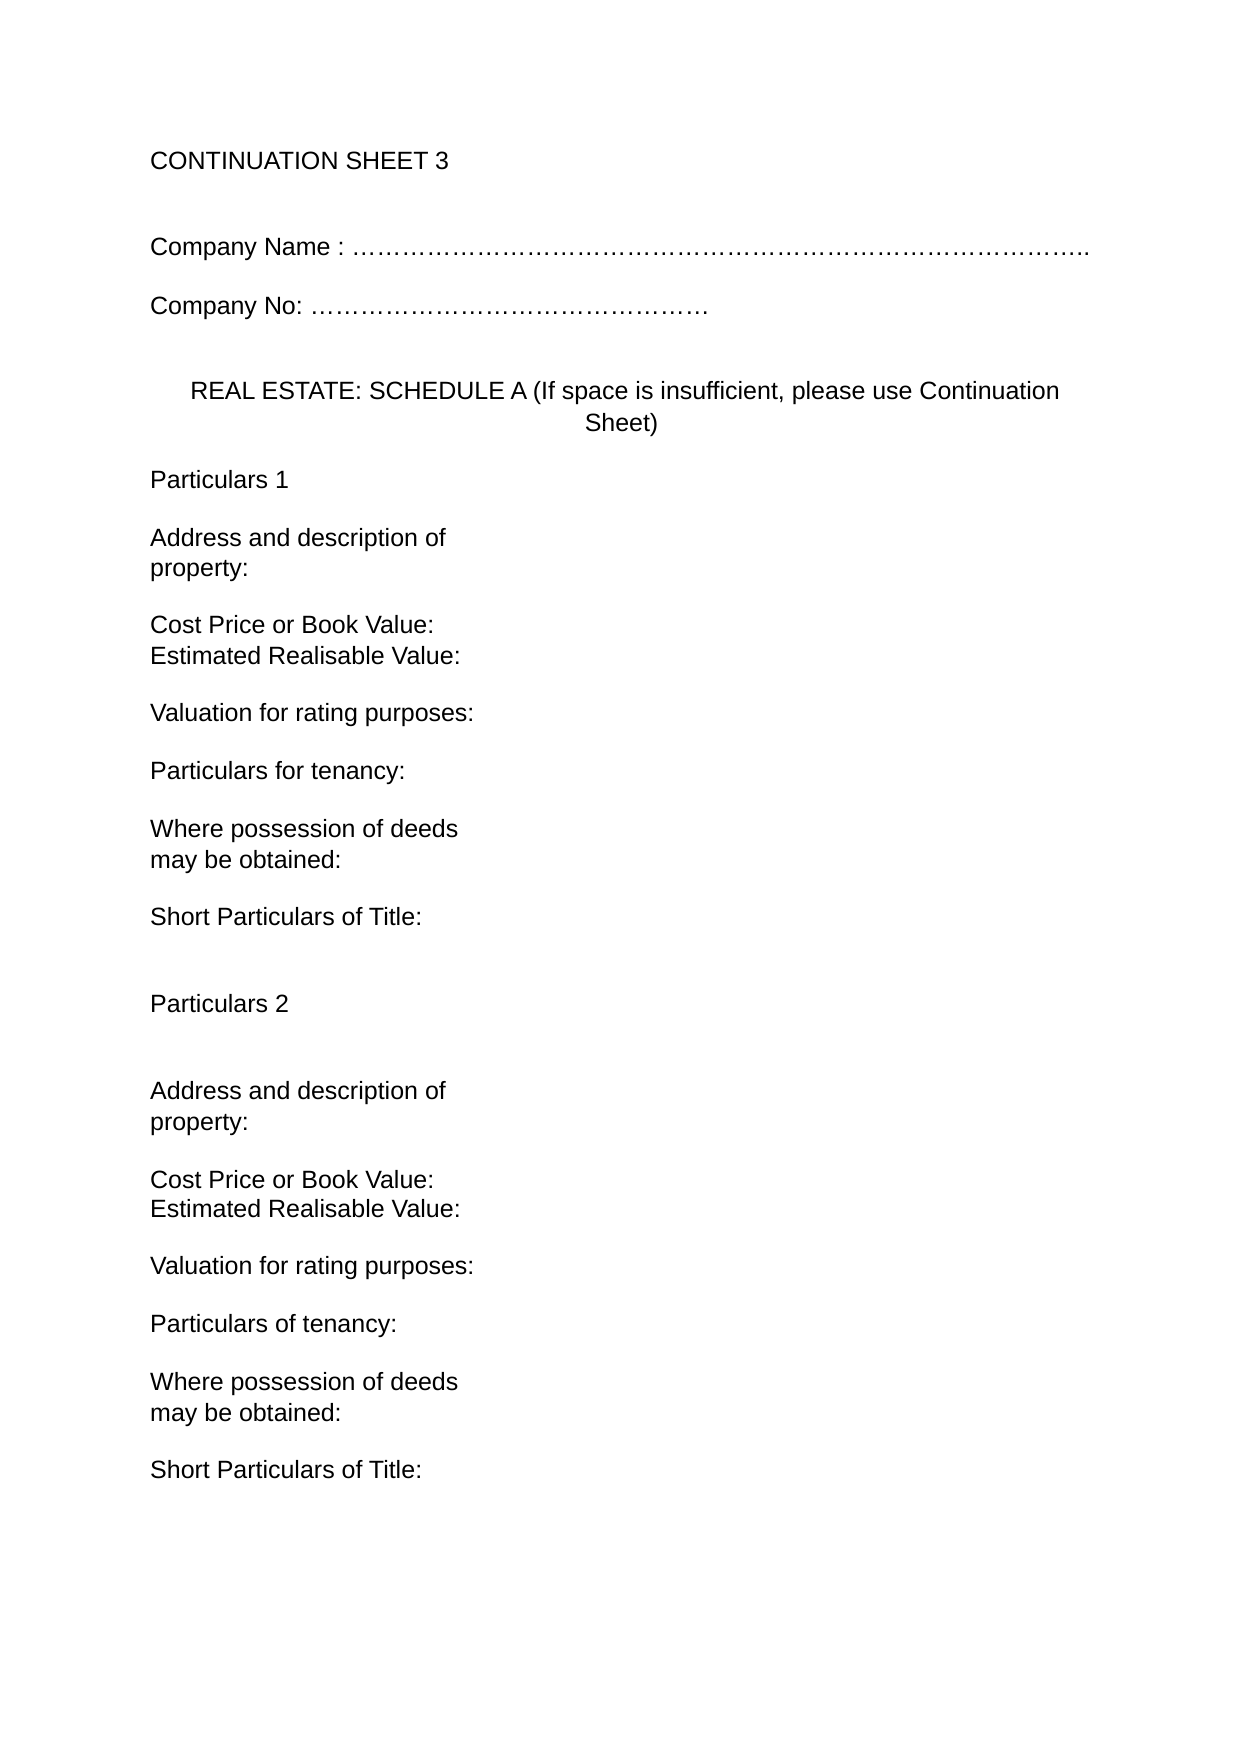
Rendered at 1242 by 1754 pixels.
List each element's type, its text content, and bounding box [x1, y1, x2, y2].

text Cost Price or Book Value: [150, 1158, 1228, 1196]
text Valuation for rating purposes: [150, 1246, 1228, 1282]
text Estimated Realisable Value: [150, 641, 1228, 670]
text Address and description of [150, 517, 1228, 553]
text Valuation for rating purposes: [150, 692, 1228, 728]
text property: [150, 1108, 1228, 1136]
text Short Particulars of Title: [150, 896, 1228, 932]
text Particulars for tenancy: [150, 751, 1228, 787]
text Sheet) [584, 408, 1228, 437]
text Estimated Realisable Value: [150, 1196, 1228, 1223]
text Company No: ………………………………………… [150, 286, 1228, 322]
text Particulars of tenancy: [150, 1304, 1228, 1340]
text Cost Price or Book Value: [150, 605, 1228, 641]
text Where possession of deeds [150, 1362, 1228, 1398]
text may be obtained: [150, 1398, 1228, 1427]
text CONTINUATION SHEET 3 [150, 136, 1228, 178]
text Company Name : …………………………………………………………………………….. [150, 222, 1228, 264]
text REAL ESTATE: SCHEDULE A (If space is insufficient, please use Continuation [190, 366, 1228, 408]
text Where possession of deeds [150, 809, 1228, 845]
text Particulars 1 [150, 459, 1228, 495]
text Short Particulars of Title: [150, 1449, 1228, 1486]
text Particulars 2 [150, 977, 1228, 1021]
text may be obtained: [150, 845, 1228, 874]
text property: [150, 553, 1228, 583]
text Address and description of [150, 1065, 1228, 1108]
